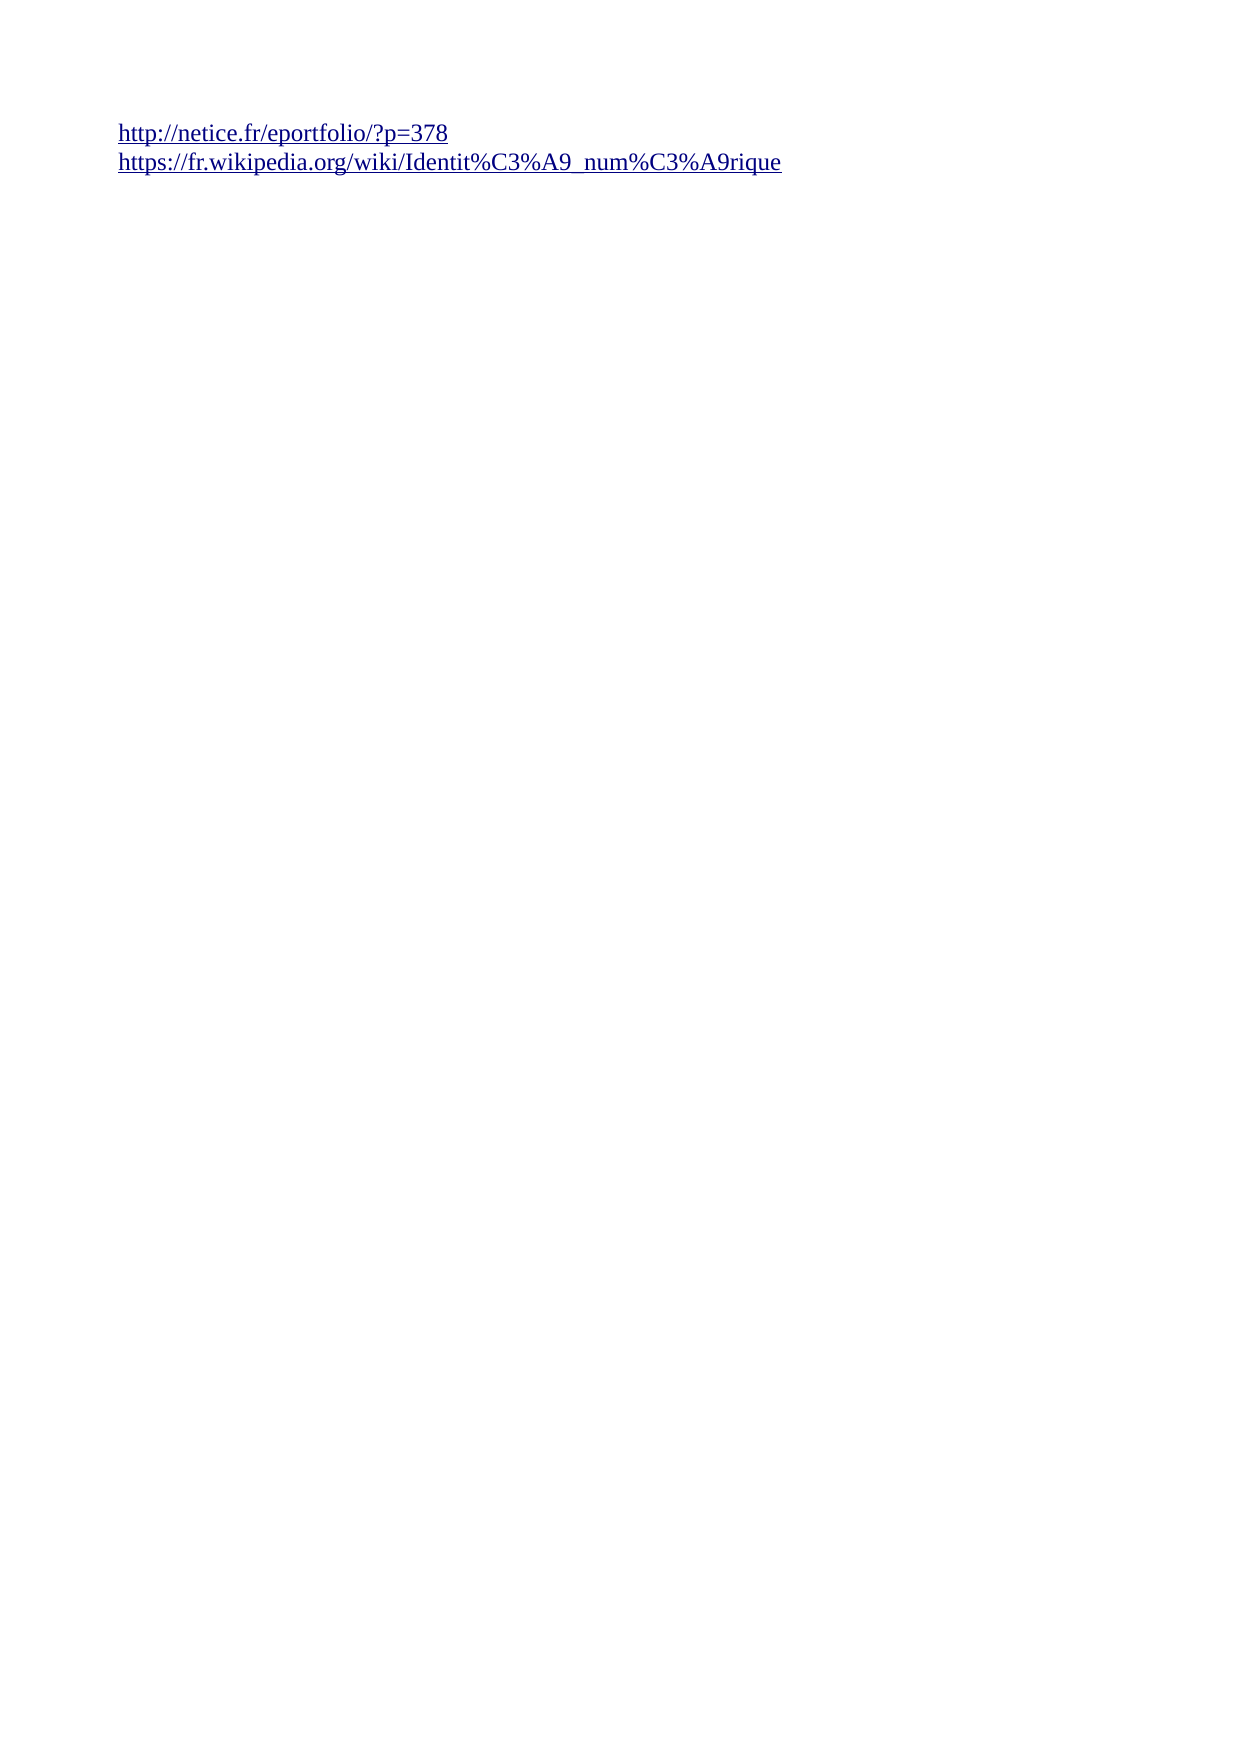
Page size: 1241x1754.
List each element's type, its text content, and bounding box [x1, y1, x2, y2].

text http://netice.fr/eportfolio/?p=378 [118, 118, 1122, 147]
text https://fr.wikipedia.org/wiki/Identit%C3%A9_num%C3%A9rique [118, 147, 1122, 176]
